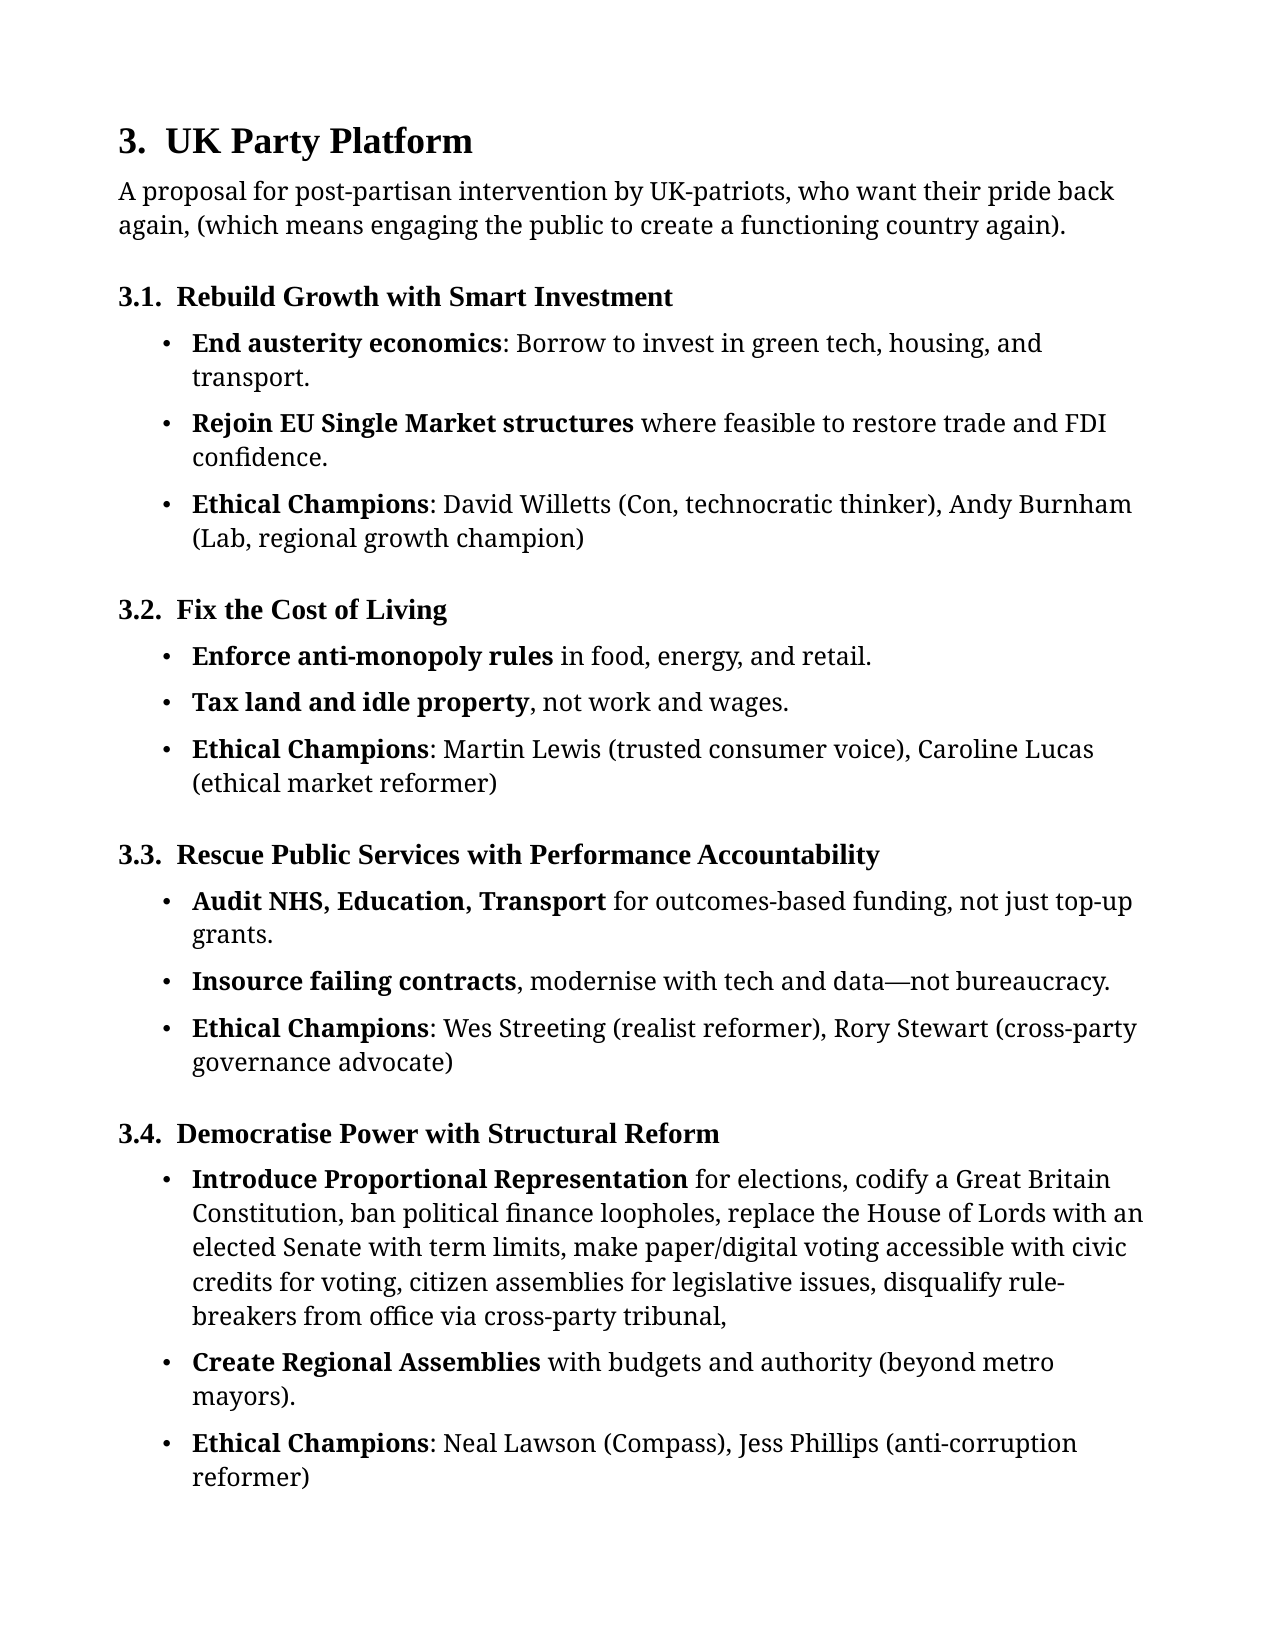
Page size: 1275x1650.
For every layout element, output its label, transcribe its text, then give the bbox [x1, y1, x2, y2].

list Insource failing contracts, modernise with tech and data—not bureaucracy. [162, 964, 1157, 998]
subtitle 3.2. Fix the Cost of Living [118, 592, 1157, 626]
list Ethical Champions: David Willetts (Con, technocratic thinker), Andy Burnham (Lab, regional growth champion) [162, 487, 1157, 555]
subtitle 3. UK Party Platform [118, 118, 1157, 161]
list Audit NHS, Education, Transport for outcomes-based funding, not just top-up grants. [162, 883, 1157, 951]
list Create Regional Assemblies with budgets and authority (beyond metro mayors). [162, 1345, 1157, 1413]
list Enforce anti-monopoly rules in food, energy, and retail. [162, 638, 1157, 672]
list Ethical Champions: Martin Lewis (trusted consumer voice), Caroline Lucas (ethical market reformer) [162, 731, 1157, 799]
subtitle 3.1. Rebuild Growth with Smart Investment [118, 279, 1157, 313]
list Ethical Champions: Wes Streeting (realist reformer), Rory Stewart (cross-party governance advocate) [162, 1010, 1157, 1078]
list Rejoin EU Single Market structures where feasible to restore trade and FDI confidence. [162, 406, 1157, 474]
list Introduce Proportional Representation for elections, codify a Great Britain Constitution, ban political finance loopholes, replace the House of Lords with an elected Senate with term limits, make paper/digital voting accessible with civic credits for voting, citizen assemblies for legislative issues, disqualify rule-breakers from office via cross-party tribunal, [162, 1162, 1157, 1332]
list Ethical Champions: Neal Lawson (Compass), Jess Phillips (anti-corruption reformer) [162, 1425, 1157, 1493]
text A proposal for post-partisan intervention by UK-patriots, who want their pride back again, (which means engaging the public to create a functioning country again). [118, 174, 1157, 242]
subtitle 3.3. Rescue Public Services with Performance Accountability [118, 837, 1157, 871]
list Tax land and idle property, not work and wages. [162, 685, 1157, 719]
list End austerity economics: Borrow to invest in green tech, housing, and transport. [162, 325, 1157, 393]
subtitle 3.4. Democratise Power with Structural Reform [118, 1116, 1157, 1149]
